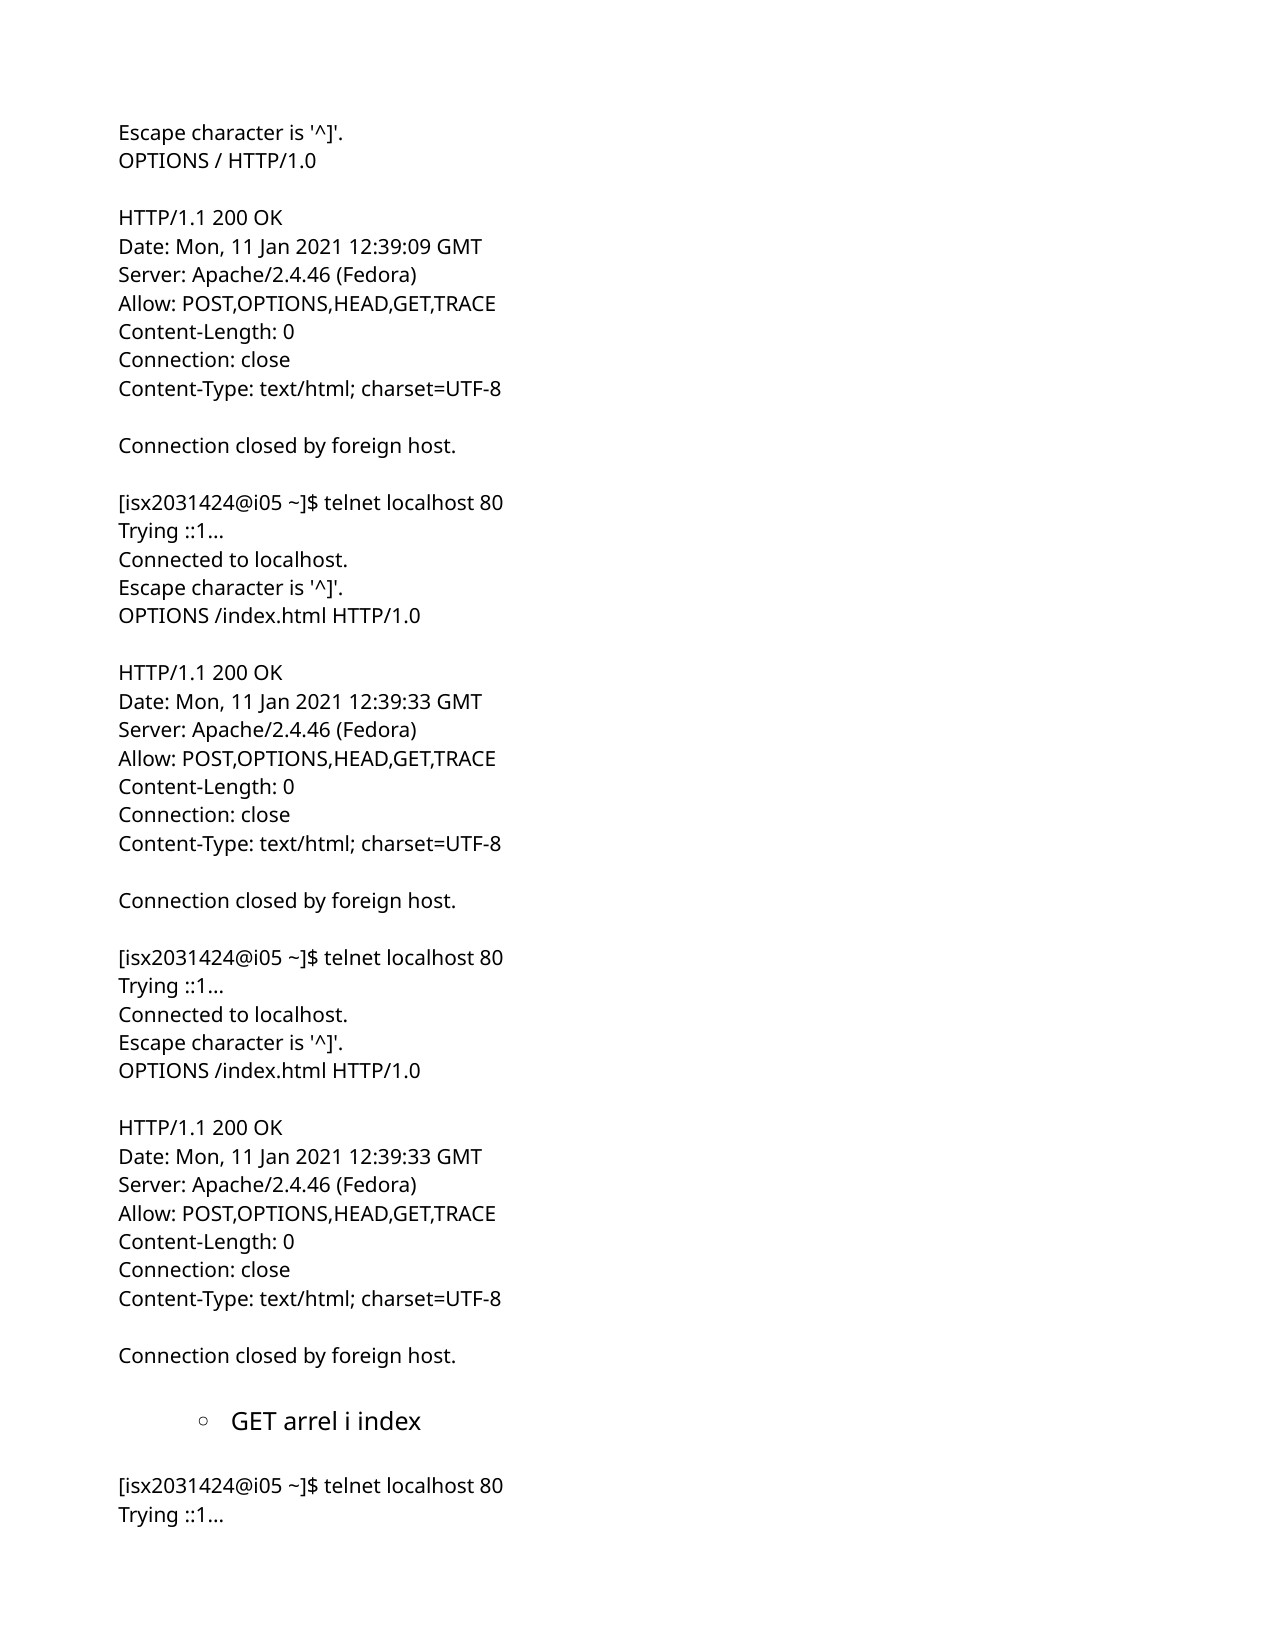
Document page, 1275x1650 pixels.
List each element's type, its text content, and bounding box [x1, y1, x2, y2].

text Allow: POST,OPTIONS,HEAD,GET,TRACE [118, 289, 1157, 317]
text Trying ::1... [118, 1500, 1157, 1528]
text Connection: close [118, 801, 1157, 829]
text [isx2031424@i05 ~]$ telnet localhost 80 [118, 488, 1157, 516]
text Trying ::1... [118, 971, 1157, 1000]
text Connected to localhost. [118, 545, 1157, 573]
text [isx2031424@i05 ~]$ telnet localhost 80 [118, 943, 1157, 971]
text Server: Apache/2.4.46 (Fedora) [118, 715, 1157, 744]
text OPTIONS /index.html HTTP/1.0 [118, 1057, 1157, 1085]
text Connection closed by foreign host. [118, 431, 1157, 459]
text Content-Type: text/html; charset=UTF-8 [118, 374, 1157, 402]
text Connection: close [118, 1256, 1157, 1284]
text Content-Length: 0 [118, 1227, 1157, 1256]
list GET arrel i index [193, 1403, 1157, 1437]
text HTTP/1.1 200 OK [118, 658, 1157, 687]
text OPTIONS / HTTP/1.0 [118, 147, 1157, 175]
text Date: Mon, 11 Jan 2021 12:39:33 GMT [118, 687, 1157, 715]
text HTTP/1.1 200 OK [118, 1113, 1157, 1142]
text HTTP/1.1 200 OK [118, 203, 1157, 232]
text Allow: POST,OPTIONS,HEAD,GET,TRACE [118, 744, 1157, 772]
text Server: Apache/2.4.46 (Fedora) [118, 1170, 1157, 1199]
text Trying ::1... [118, 516, 1157, 545]
text Content-Type: text/html; charset=UTF-8 [118, 829, 1157, 857]
text Date: Mon, 11 Jan 2021 12:39:33 GMT [118, 1142, 1157, 1170]
text Connection closed by foreign host. [118, 886, 1157, 914]
text Content-Type: text/html; charset=UTF-8 [118, 1284, 1157, 1312]
text Connection: close [118, 346, 1157, 374]
text Escape character is '^]'. [118, 573, 1157, 602]
text Content-Length: 0 [118, 317, 1157, 346]
text Escape character is '^]'. [118, 1028, 1157, 1057]
text Escape character is '^]'. [118, 118, 1157, 147]
text OPTIONS /index.html HTTP/1.0 [118, 602, 1157, 630]
text Connection closed by foreign host. [118, 1341, 1157, 1369]
text Server: Apache/2.4.46 (Fedora) [118, 260, 1157, 289]
text Content-Length: 0 [118, 772, 1157, 801]
text Allow: POST,OPTIONS,HEAD,GET,TRACE [118, 1199, 1157, 1227]
text Date: Mon, 11 Jan 2021 12:39:09 GMT [118, 232, 1157, 260]
text Connected to localhost. [118, 1000, 1157, 1028]
text [isx2031424@i05 ~]$ telnet localhost 80 [118, 1472, 1157, 1500]
